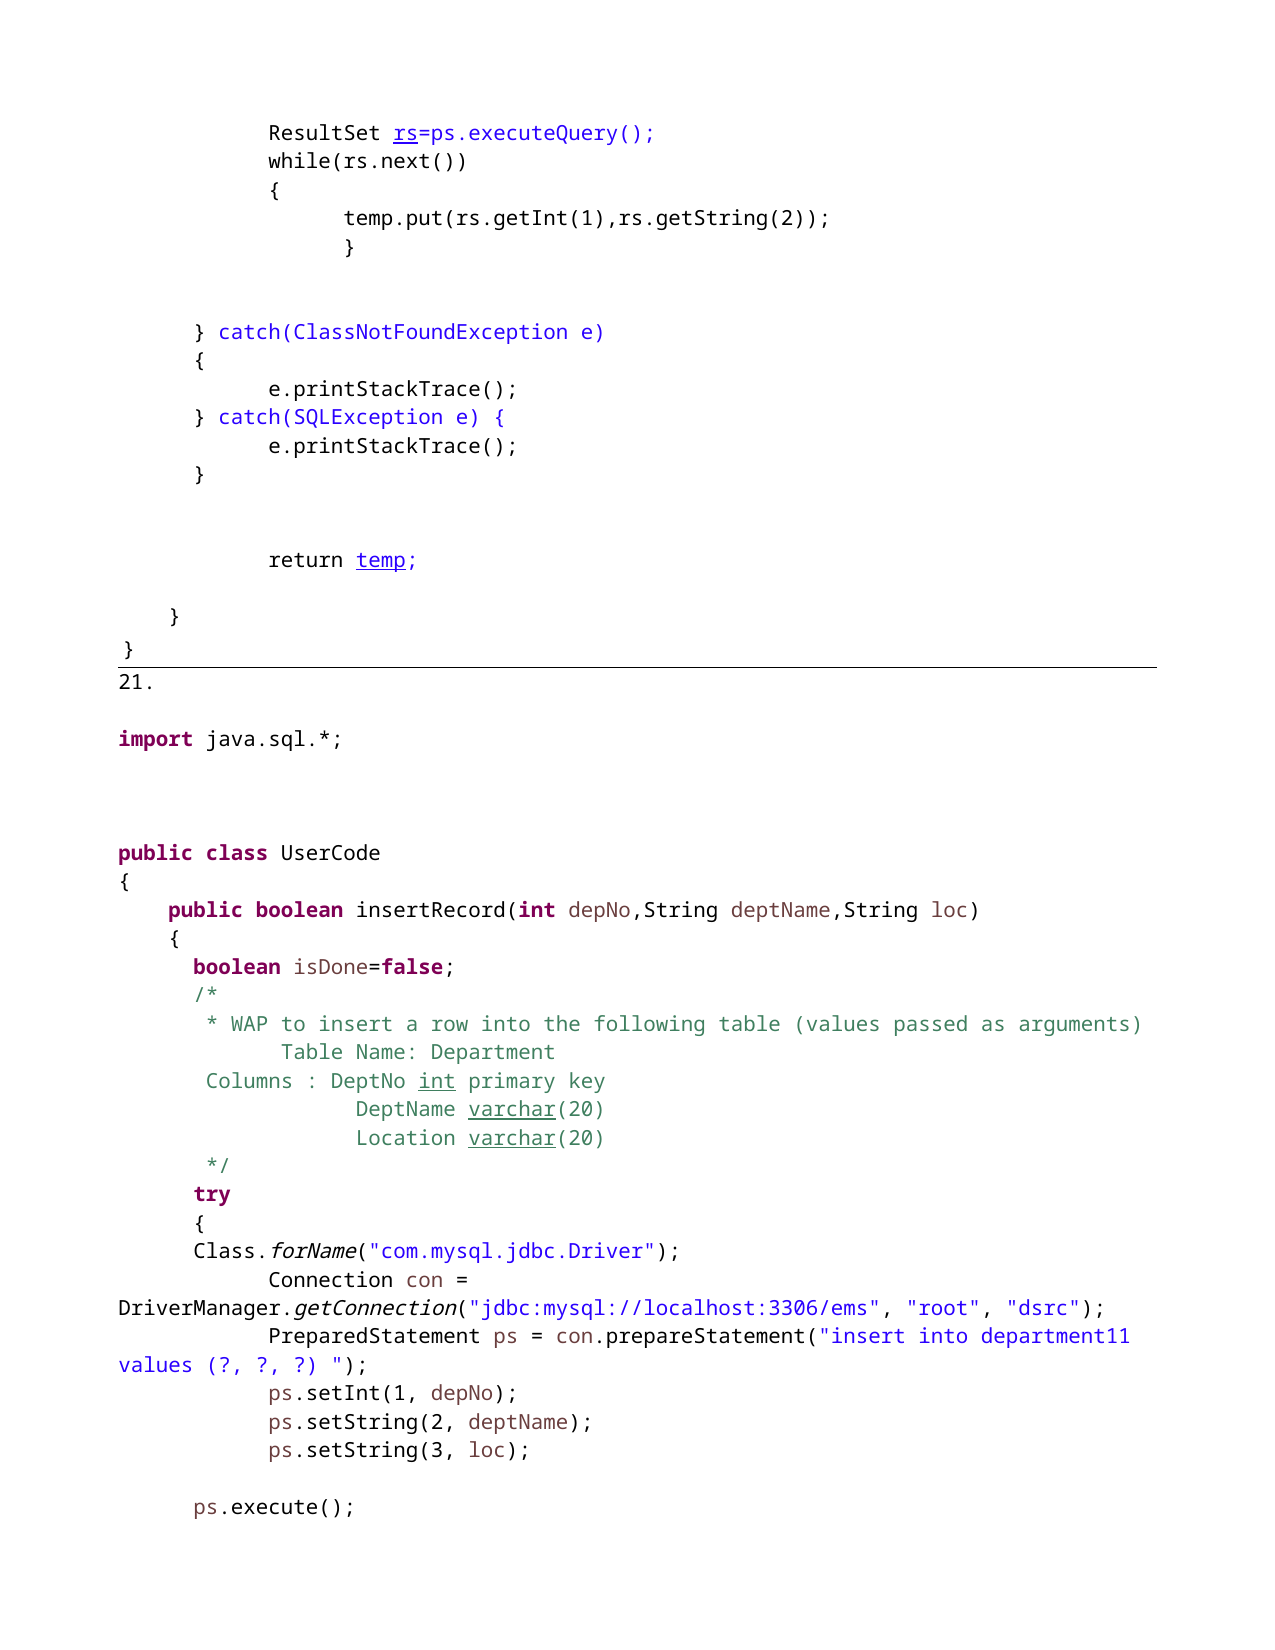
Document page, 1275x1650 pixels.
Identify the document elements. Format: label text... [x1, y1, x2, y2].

text } catch(ClassNotFoundException e) [118, 317, 1157, 346]
text e.printStackTrace(); [118, 374, 1157, 402]
text { [118, 867, 1157, 895]
text ResultSet rs=ps.executeQuery(); [118, 118, 1157, 147]
text Columns : DeptNo int primary key [118, 1066, 1157, 1094]
text ps.setString(3, loc); [118, 1435, 1157, 1464]
text Location varchar(20) [118, 1123, 1157, 1151]
text } [118, 232, 1157, 260]
text ps.setString(2, deptName); [118, 1407, 1157, 1435]
text boolean isDone=false; [118, 952, 1157, 980]
text DeptName varchar(20) [118, 1094, 1157, 1123]
text } catch(SQLException e) { [118, 402, 1157, 431]
text */ [118, 1151, 1157, 1179]
text e.printStackTrace(); [118, 431, 1157, 459]
text while(rs.next()) [118, 147, 1157, 175]
text } [118, 630, 1157, 667]
text ps.setInt(1, depNo); [118, 1378, 1157, 1407]
text public boolean insertRecord(int depNo,String deptName,String loc) [118, 895, 1157, 923]
text return temp; [118, 545, 1157, 573]
text 21. [118, 668, 1157, 696]
text { [118, 175, 1157, 203]
text temp.put(rs.getInt(1),rs.getString(2)); [118, 203, 1157, 232]
text PreparedStatement ps = con.prepareStatement("insert into department11 values (?, ?, ?) "); [118, 1322, 1157, 1378]
text try [118, 1179, 1157, 1208]
text Table Name: Department [118, 1037, 1157, 1066]
text Class.forName("com.mysql.jdbc.Driver"); [118, 1236, 1157, 1265]
text Connection con = DriverManager.getConnection("jdbc:mysql://localhost:3306/ems", "root", "dsrc"); [118, 1265, 1157, 1322]
text { [118, 346, 1157, 374]
text } [118, 459, 1157, 488]
text * WAP to insert a row into the following table (values passed as arguments) [118, 1009, 1157, 1037]
text { [118, 923, 1157, 952]
text { [118, 1208, 1157, 1236]
text import java.sql.*; [118, 724, 1157, 753]
text public class UserCode [118, 838, 1157, 867]
text } [118, 602, 1157, 630]
text /* [118, 980, 1157, 1009]
text ps.execute(); [118, 1492, 1157, 1521]
